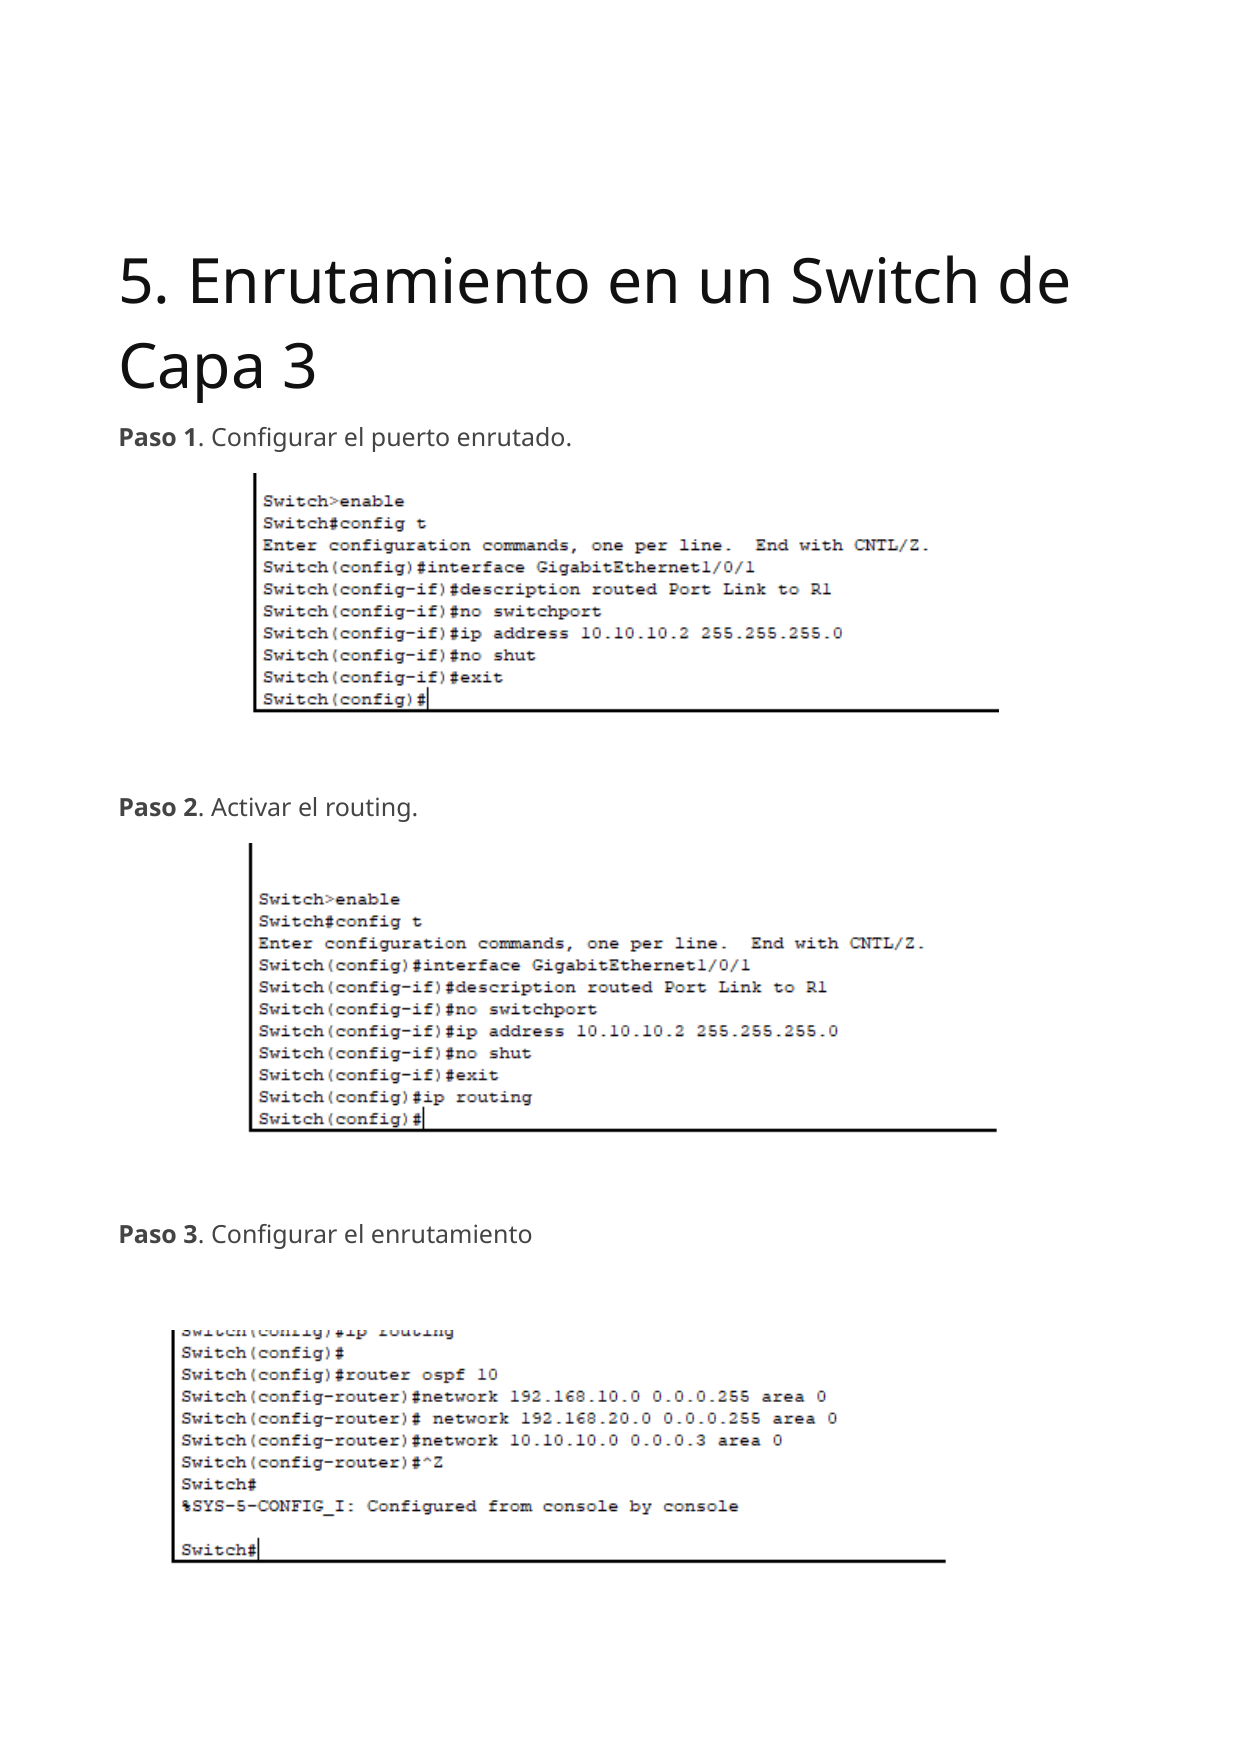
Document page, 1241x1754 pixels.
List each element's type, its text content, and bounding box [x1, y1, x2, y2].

picture [164, 1330, 946, 1607]
text Paso 3. Configurar el enrutamiento [118, 1217, 1122, 1251]
picture [241, 473, 999, 755]
text Paso 1. Configurar el puerto enrutado. [118, 419, 1122, 453]
picture [243, 843, 997, 1173]
subtitle 5. Enrutamiento en un Switch de Capa 3 [118, 237, 1122, 407]
text Paso 2. Activar el routing. [118, 789, 1122, 823]
